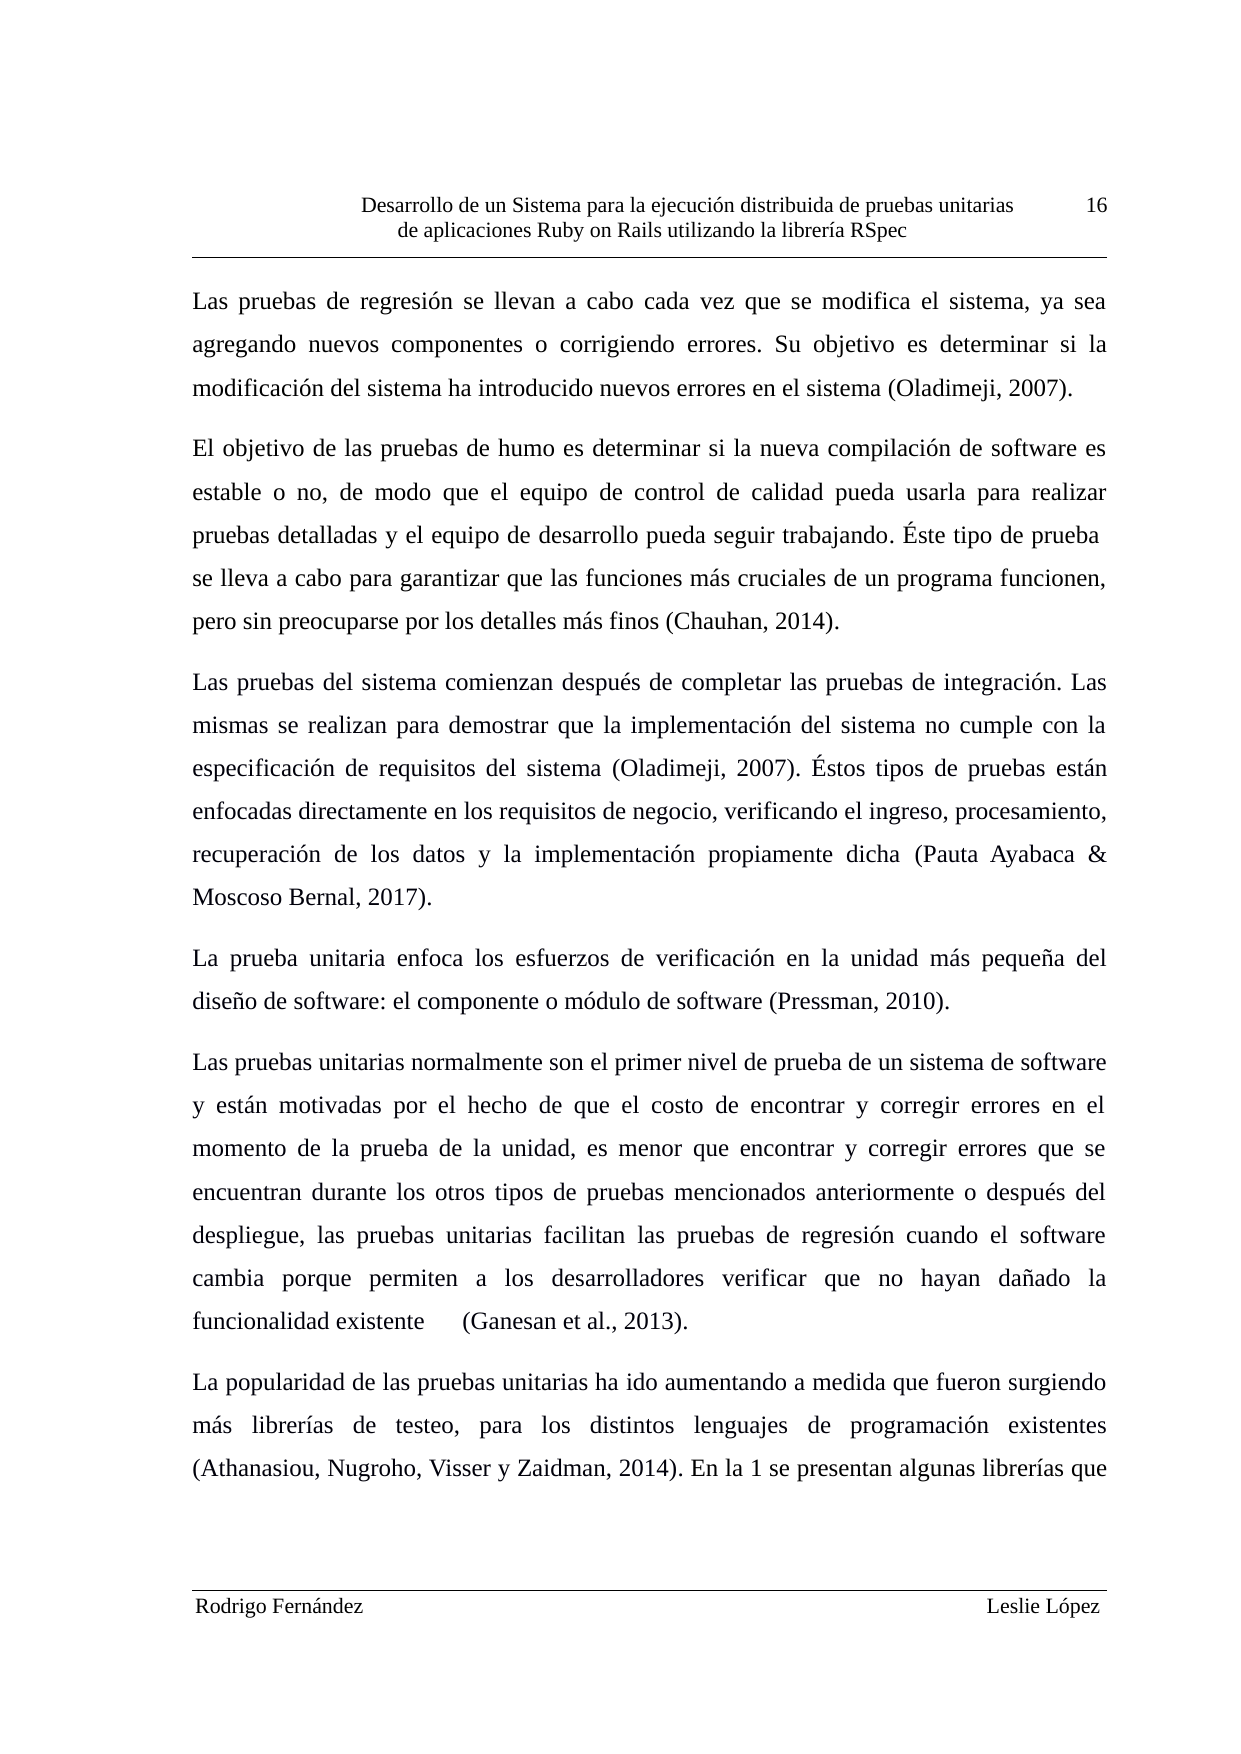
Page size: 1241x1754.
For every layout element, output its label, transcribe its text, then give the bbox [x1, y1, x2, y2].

text La popularidad de las pruebas unitarias ha ido aumentando a medida que fueron surgiendo más librerías de testeo, para los distintos lenguajes de programación existentes (Athanasiou, Nugroho, Visser y Zaidman, 2014)⁠. En la Tabla 1 se presentan algunas librerías que permiten implementar pruebas unitarias para ciertos lenguajes de programación, a estas librerías también se le denominan frameworks. [192, 1367, 1107, 1482]
text Las pruebas de regresión se llevan a cabo cada vez que se modifica el sistema, ya sea agregando nuevos componentes o corrigiendo errores. Su objetivo es determinar si la modificación del sistema ha introducido nuevos errores en el sistema (Oladimeji, 2007).⁠ [192, 286, 1107, 401]
text La prueba unitaria enfoca los esfuerzos de verificación en la unidad más pequeña del diseño de software: el componente o módulo de software (Pressman, 2010)⁠. [192, 943, 1107, 1015]
text Las pruebas unitarias normalmente son el primer nivel de prueba de un sistema de software y están motivadas por el hecho de que el costo de encontrar y corregir errores en el momento de la prueba de la unidad, es menor que encontrar y corregir errores que se encuentran durante los otros tipos de pruebas mencionados anteriormente o después del despliegue, las pruebas unitarias facilitan las pruebas de regresión cuando el software cambia porque permiten a los desarrolladores verificar que no hayan dañado la funcionalidad existente (Ganesan et al., 2013)⁠. [192, 1047, 1107, 1335]
text El objetivo de las pruebas de humo es determinar si la nueva compilación de software es estable o no, de modo que el equipo de control de calidad pueda usarla para realizar pruebas detalladas y el equipo de desarrollo pueda seguir trabajando. Éste tipo de prueba se lleva a cabo para garantizar que las funciones más cruciales de un programa funcionen, pero sin preocuparse por los detalles más finos (Chauhan, 2014)⁠. [192, 433, 1107, 635]
text Las pruebas del sistema comienzan después de completar las pruebas de integración. Las mismas se realizan para demostrar que la implementación del sistema no cumple con la especificación de requisitos del sistema (Oladimeji, 2007)⁠. Éstos tipos de pruebas están enfocadas directamente en los requisitos de negocio, verificando el ingreso, procesamiento, recuperación de los datos y la implementación propiamente dicha (Pauta Ayabaca & Moscoso Bernal, 2017)⁠. [192, 667, 1107, 911]
